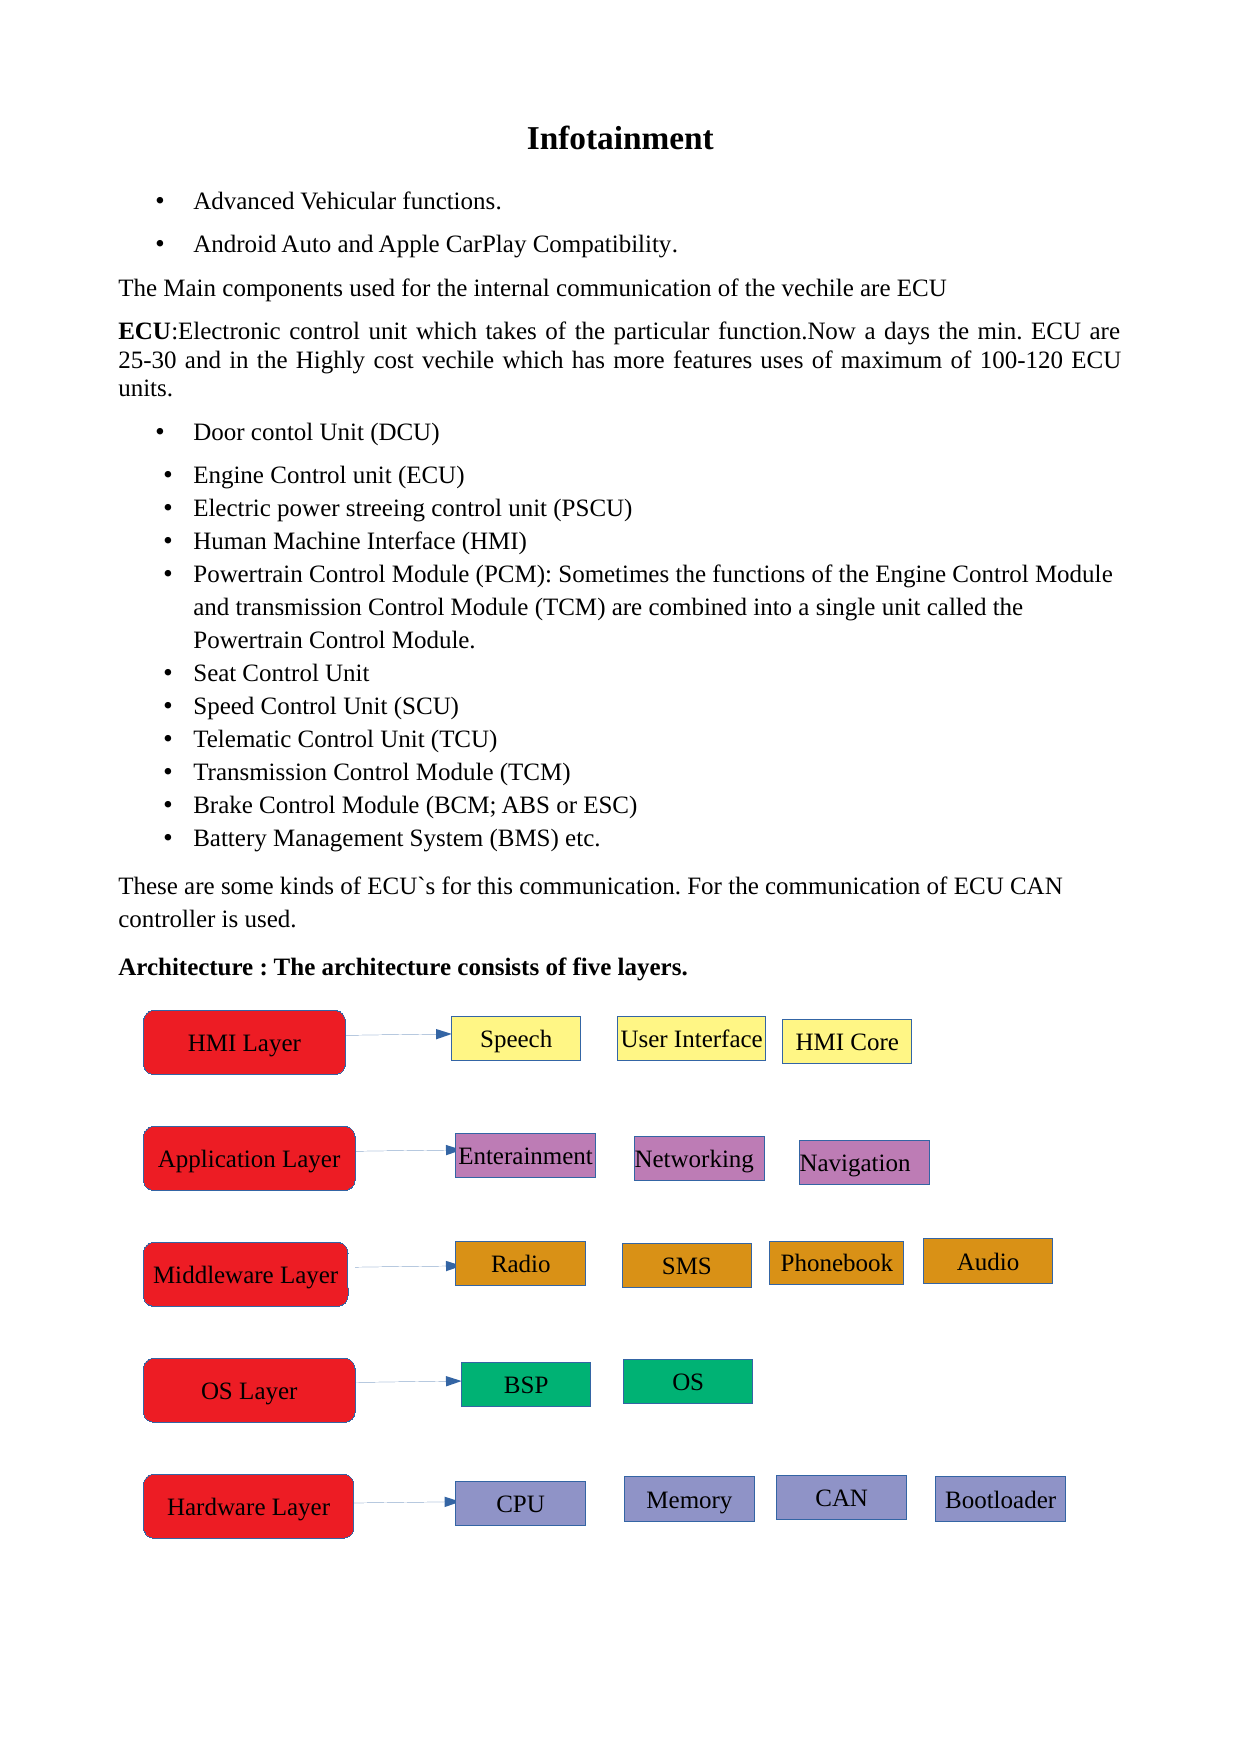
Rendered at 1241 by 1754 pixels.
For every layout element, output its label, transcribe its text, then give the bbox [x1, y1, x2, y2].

text The Main components used for the internal communication of the vechile are ECU [118, 273, 1122, 301]
list Human Machine Interface (HMI) [164, 526, 1122, 555]
list Advanced Vehicular functions. [156, 186, 1122, 215]
list Powertrain Control Module (PCM): Sometimes the functions of the Engine Control Module and transmission Control Module (TCM) are combined into a single unit called the Powertrain Control Module. [164, 559, 1122, 654]
list Transmission Control Module (TCM) [164, 757, 1122, 786]
text ECU:Electronic control unit which takes of the particular function.Now a days the min. ECU are 25-30 and in the Highly cost vechile which has more features uses of maximum of 100-120 ECU units. [118, 316, 1122, 402]
list Door contol Unit (DCU) [156, 417, 1122, 446]
list Android Auto and Apple CarPlay Compatibility. [156, 229, 1122, 258]
list Seat Control Unit [164, 658, 1122, 687]
list Electric power streeing control unit (PSCU) [164, 493, 1122, 522]
text Architecture : The architecture consists of five layers. [118, 952, 1122, 980]
list Battery Management System (BMS) etc. [164, 823, 1122, 852]
text These are some kinds of ECU`s for this communication. For the communication of ECU CAN controller is used. [118, 871, 1122, 933]
list Speed Control Unit (SCU) [164, 691, 1122, 720]
list Brake Control Module (BCM; ABS or ESC) [164, 790, 1122, 819]
list Telematic Control Unit (TCU) [164, 724, 1122, 753]
list Engine Control unit (ECU) [164, 460, 1122, 489]
